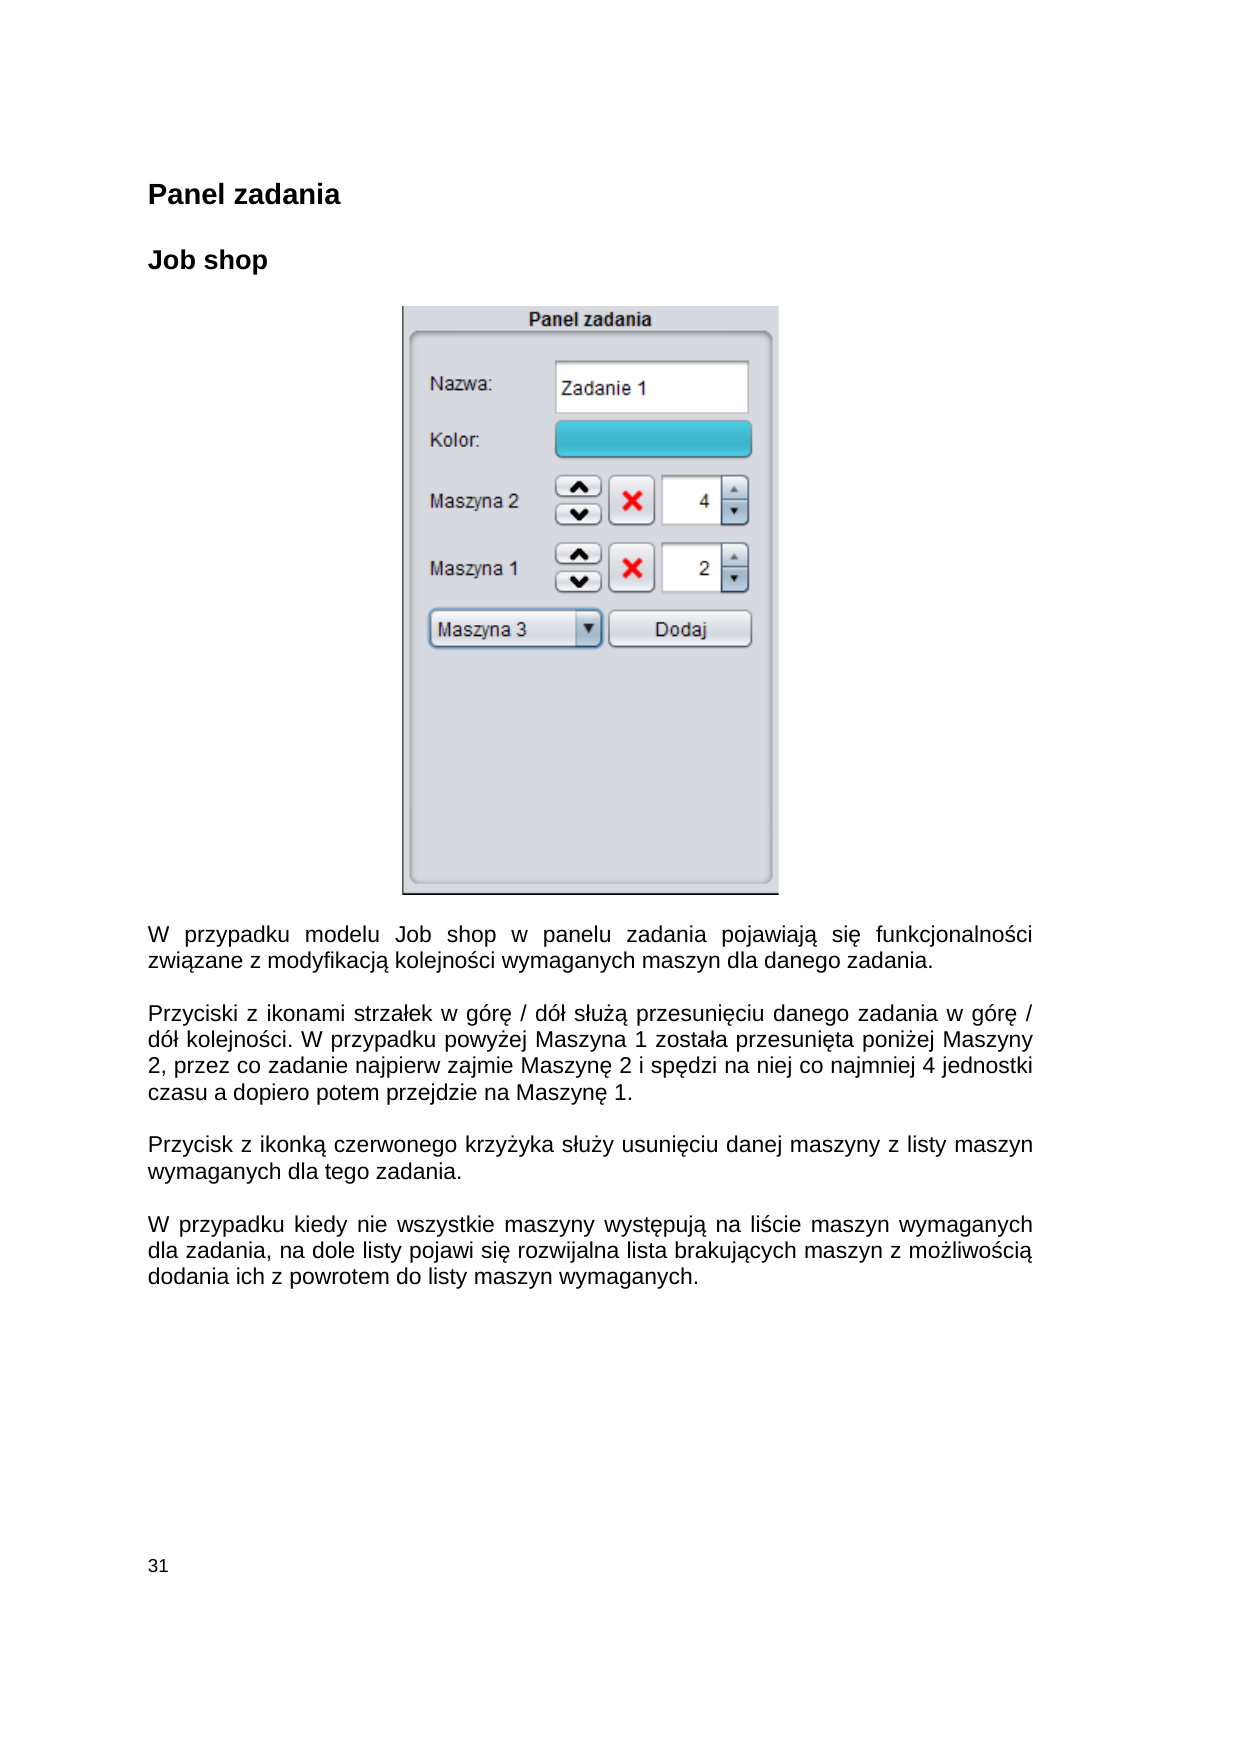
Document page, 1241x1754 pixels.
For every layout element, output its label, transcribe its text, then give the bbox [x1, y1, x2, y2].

text W przypadku modelu Job shop w panelu zadania pojawiają się funkcjonalności związane z modyfikacją kolejności wymaganych maszyn dla danego zadania. [148, 921, 1033, 973]
text Job shop [148, 244, 1033, 276]
text Panel zadania [148, 177, 1033, 211]
text W przypadku kiedy nie wszystkie maszyny występują na liście maszyn wymaganych dla zadania, na dole listy pojawi się rozwijalna lista brakujących maszyn z możliwością dodania ich z powrotem do listy maszyn wymaganych. [148, 1211, 1033, 1289]
text Przyciski z ikonami strzałek w górę / dół służą przesunięciu danego zadania w górę / dół kolejności. W przypadku powyżej Maszyna 1 została przesunięta poniżej Maszyny 2, przez co zadanie najpierw zajmie Maszynę 2 i spędzi na niej co najmniej 4 jednostki czasu a dopiero potem przejdzie na Maszynę 1. [148, 1000, 1033, 1105]
text Przycisk z ikonką czerwonego krzyżyka służy usunięciu danej maszyny z listy maszyn wymaganych dla tego zadania. [148, 1131, 1033, 1184]
picture [402, 306, 779, 895]
